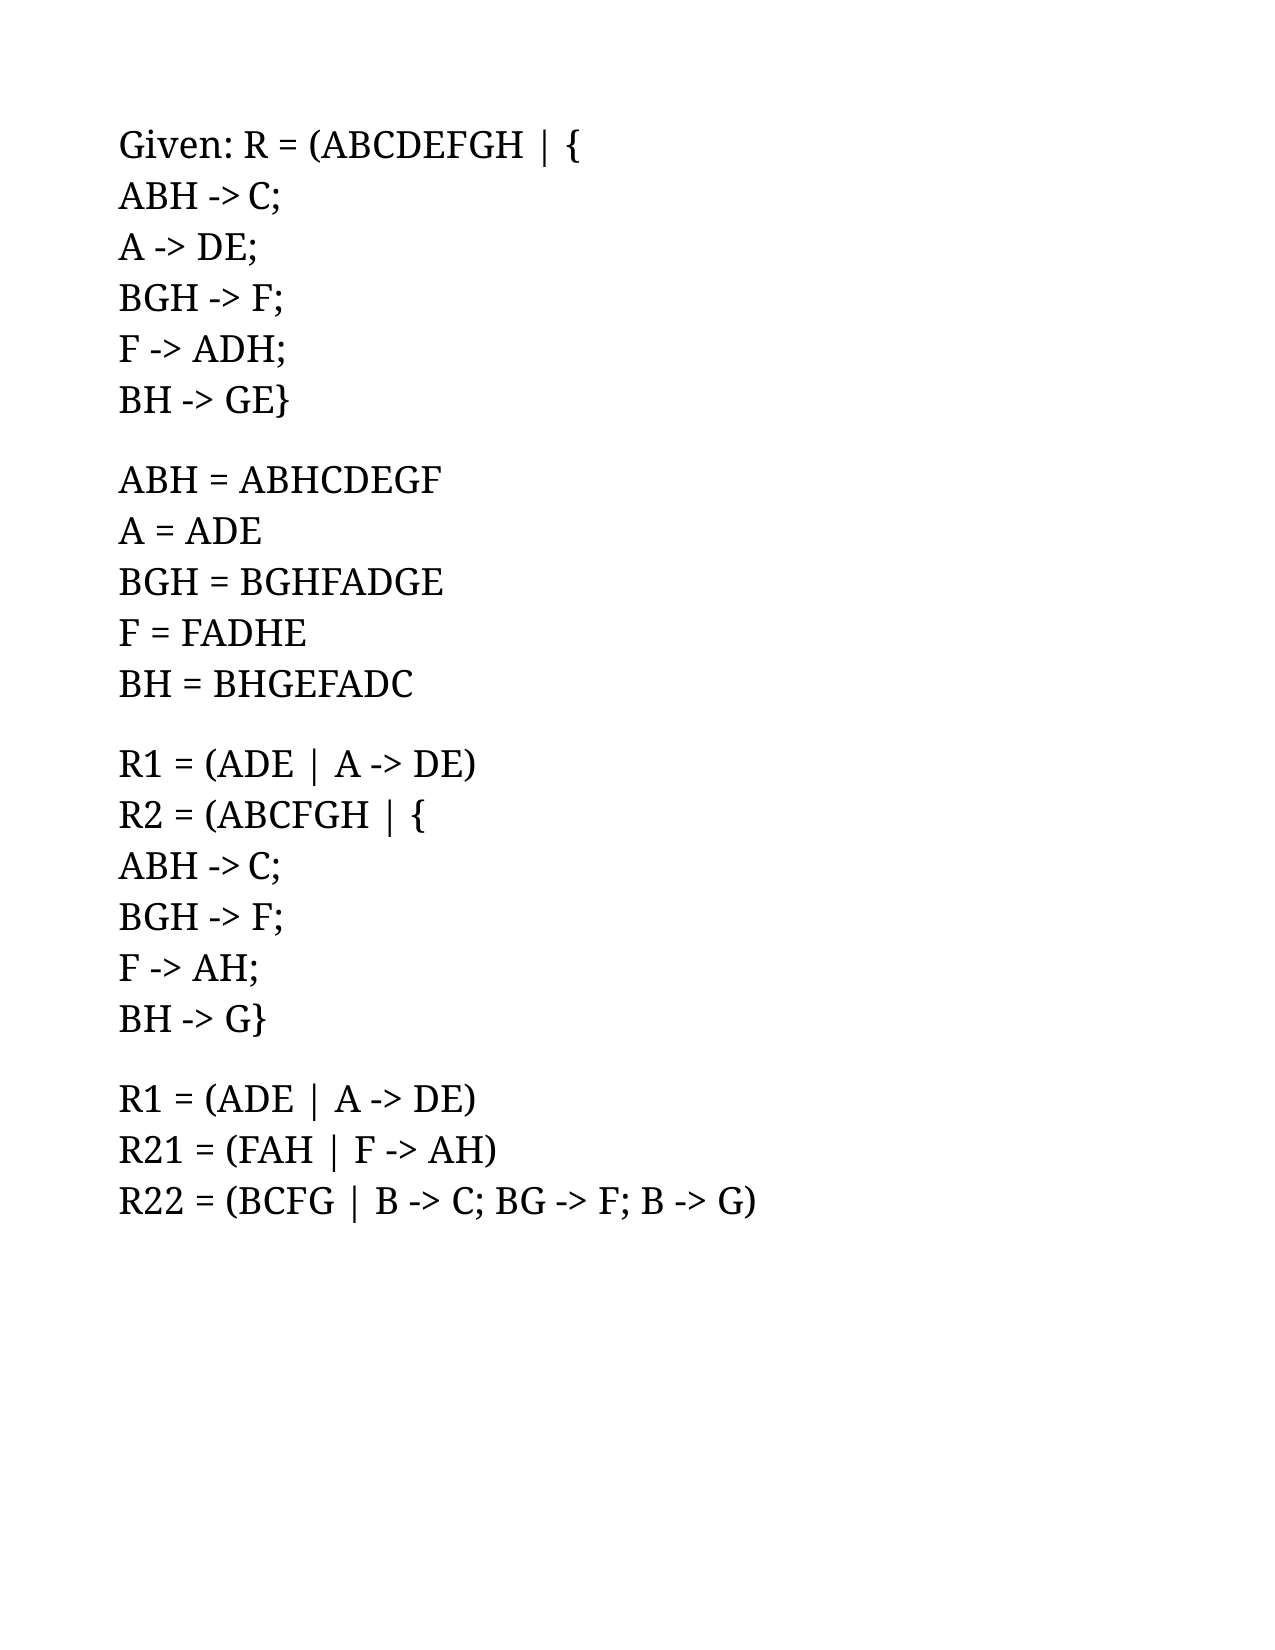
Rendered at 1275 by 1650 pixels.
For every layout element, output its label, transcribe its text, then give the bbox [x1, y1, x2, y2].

text F -> AH; [118, 941, 1157, 992]
text R21 = (FAH | F -> AH) [118, 1123, 1157, 1174]
text A = ADE [118, 504, 1157, 555]
text Given: R = (ABCDEFGH | { [118, 118, 1157, 169]
text R1 = (ADE | A -> DE) [118, 1072, 1157, 1123]
text BGH -> F; [118, 271, 1157, 322]
text R1 = (ADE | A -> DE) [118, 737, 1157, 788]
text ABH = ABHCDEGF [118, 453, 1157, 504]
text ABH -> C; [118, 839, 1157, 890]
text BGH = BGHFADGE [118, 555, 1157, 606]
text BH -> G} [118, 992, 1157, 1043]
text BGH -> F; [118, 890, 1157, 941]
text BH = BHGEFADC [118, 657, 1157, 708]
text F = FADHE [118, 606, 1157, 657]
text R2 = (ABCFGH | { [118, 788, 1157, 839]
text F -> ADH; [118, 322, 1157, 373]
text R22 = (BCFG | B -> C; BG -> F; B -> G) [118, 1174, 1157, 1225]
text ABH -> C; [118, 169, 1157, 220]
text BH -> GE} [118, 373, 1157, 424]
text A -> DE; [118, 220, 1157, 271]
